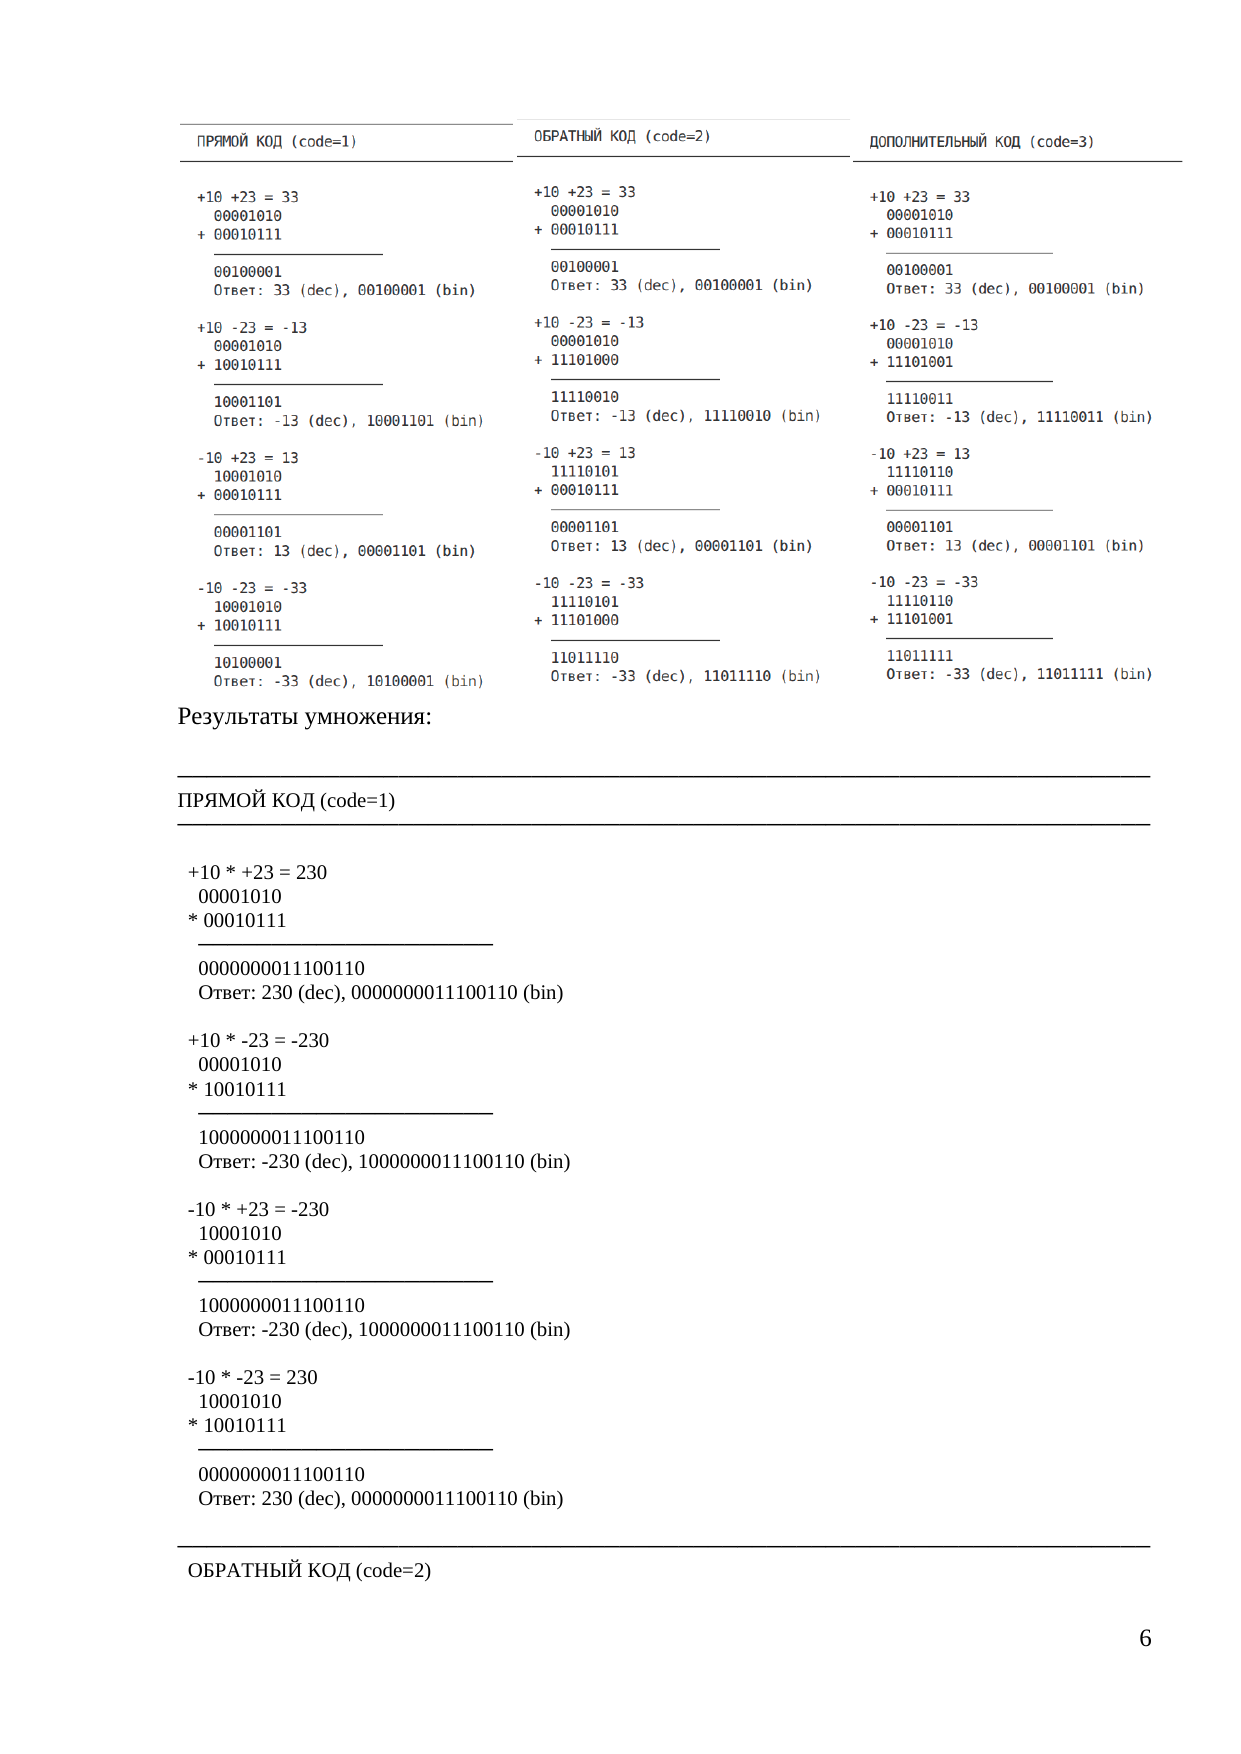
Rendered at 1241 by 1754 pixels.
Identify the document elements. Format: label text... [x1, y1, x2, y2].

text Ответ: -230 (dec), 1000000011100110 (bin) [177, 1317, 1152, 1341]
text 00001010 [177, 884, 1152, 908]
text [177, 118, 1152, 127]
text * 10010111 [177, 1076, 1152, 1101]
text Ответ: 230 (dec), 0000000011100110 (bin) [177, 980, 1152, 1004]
text ──────────────────── [177, 1101, 1152, 1124]
text 00001010 [177, 1052, 1152, 1076]
text ──────────────────── [177, 1269, 1152, 1293]
text 0000000011100110 [177, 956, 1152, 980]
text Ответ: 230 (dec), 0000000011100110 (bin) [177, 1486, 1152, 1509]
text * 10010111 [177, 1413, 1152, 1437]
text -10 * -23 = 230 [177, 1365, 1152, 1389]
text ──────────────────── [177, 932, 1152, 956]
text 0000000011100110 [177, 1461, 1152, 1486]
text Ответ: -230 (dec), 1000000011100110 (bin) [177, 1149, 1152, 1173]
text +10 * -23 = -230 [177, 1028, 1152, 1052]
picture [176, 119, 1183, 702]
text Результаты умножения: [177, 702, 1152, 730]
text 10001010 [177, 1389, 1152, 1413]
text ──────────────────────────────────────────────────────────────────ПРЯМОЙ КОД (code=1) [177, 764, 1152, 812]
text 10001010 [177, 1221, 1152, 1245]
text ────────────────────────────────────────────────────────────────── [177, 812, 1152, 836]
text ────────────────────────────────────────────────────────────────── [177, 1534, 1152, 1558]
text 1000000011100110 [177, 1124, 1152, 1149]
text ──────────────────── [177, 1437, 1152, 1461]
text +10 * +23 = 230 [177, 860, 1152, 884]
text 1000000011100110 [177, 1293, 1152, 1317]
text -10 * +23 = -230 [177, 1197, 1152, 1221]
text ОБРАТНЫЙ КОД (code=2) [177, 1558, 1152, 1582]
text * 00010111 [177, 908, 1152, 932]
text * 00010111 [177, 1245, 1152, 1269]
